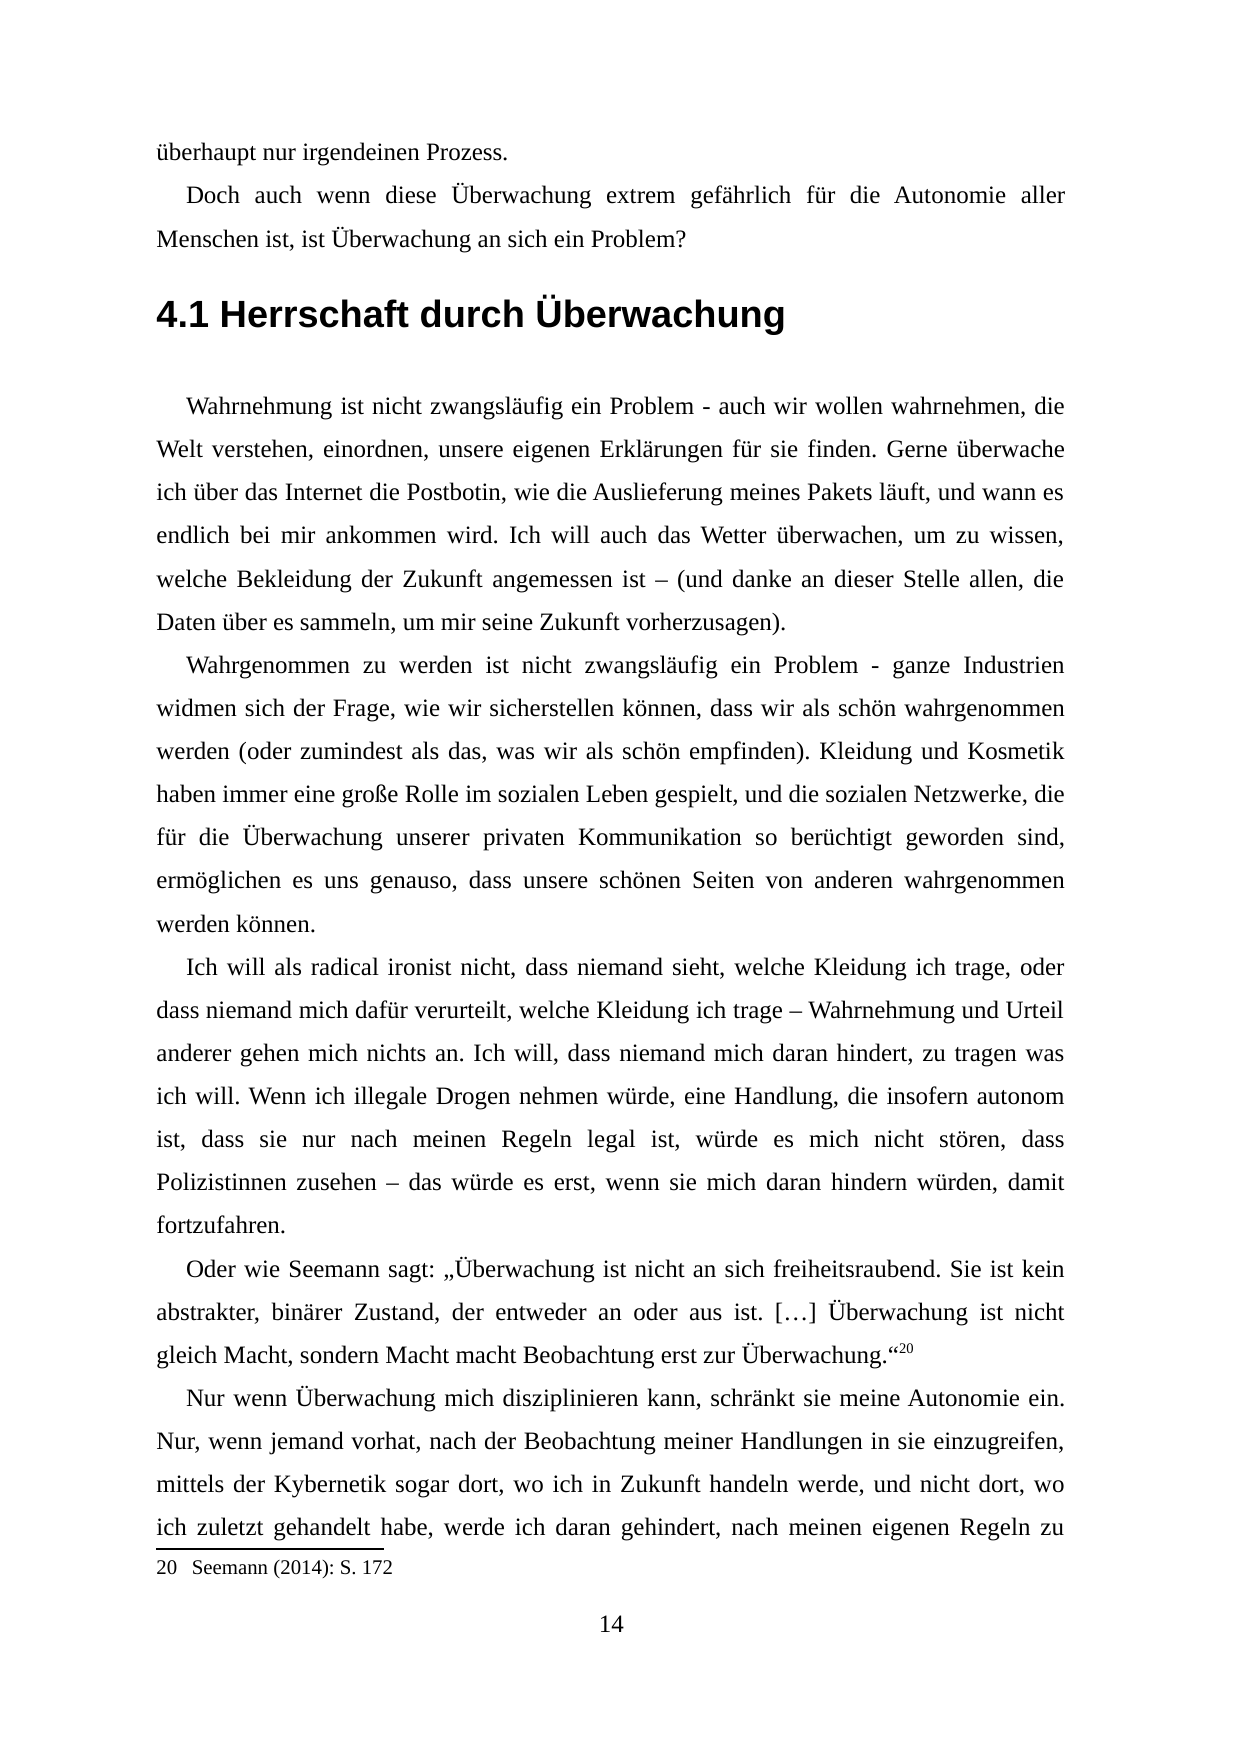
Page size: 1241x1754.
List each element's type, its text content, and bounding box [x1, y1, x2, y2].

text Seemann (2014): S. 172 [156, 1555, 1066, 1579]
text Ich will als radical ironist nicht, dass niemand sieht, welche Kleidung ich trage, oder dass niemand mich dafür verurteilt, welche Kleidung ich trage – Wahrnehmung und Urteil anderer gehen mich nichts an. Ich will, dass niemand mich daran hindert, zu tragen was ich will. Wenn ich illegale Drogen nehmen würde, eine Handlung, die insofern autonom ist, dass sie nur nach meinen Regeln legal ist, würde es mich nicht stören, dass Polizistinnen zusehen – das würde es erst, wenn sie mich daran hindern würden, damit fortzufahren. [156, 952, 1066, 1239]
text Wahrgenommen zu werden ist nicht zwangsläufig ein Problem - ganze Industrien widmen sich der Frage, wie wir sicherstellen können, dass wir als schön wahrgenommen werden (oder zumindest als das, was wir als schön empfinden). Kleidung und Kosmetik haben immer eine große Rolle im sozialen Leben gespielt, und die sozialen Netzwerke, die für die Überwachung unserer privaten Kommunikation so berüchtigt geworden sind, ermöglichen es uns genauso, dass unsere schönen Seiten von anderen wahrgenommen werden können. [156, 650, 1066, 937]
text Oder wie Seemann sagt: „Überwachung ist nicht an sich freiheitsraubend. Sie ist kein abstrakter, binärer Zustand, der entweder an oder aus ist. […] Überwachung ist nicht gleich Macht, sondern Macht macht Beobachtung erst zur Überwachung.“ [156, 1254, 1066, 1369]
text Wahrnehmung ist nicht zwangsläufig ein Problem - auch wir wollen wahrnehmen, die Welt verstehen, einordnen, unsere eigenen Erklärungen für sie finden. Gerne überwache ich über das Internet die Postbotin, wie die Auslieferung meines Pakets läuft, und wann es endlich bei mir ankommen wird. Ich will auch das Wetter überwachen, um zu wissen, welche Bekleidung der Zukunft angemessen ist – (und danke an dieser Stelle allen, die Daten über es sammeln, um mir seine Zukunft vorherzusagen). [156, 391, 1066, 636]
text Nur wenn Überwachung mich disziplinieren kann, schränkt sie meine Autonomie ein. Nur, wenn jemand vorhat, nach der Beobachtung meiner Handlungen in sie einzugreifen, mittels der Kybernetik sogar dort, wo ich in Zukunft handeln werde, und nicht dort, wo ich zuletzt gehandelt habe, werde ich daran gehindert, nach meinen eigenen Regeln zu [156, 1383, 1066, 1541]
subtitle 4.1 Herrschaft durch Überwachung [156, 292, 1066, 336]
text Doch auch wenn diese Überwachung extrem gefährlich für die Autonomie aller Menschen ist, ist Überwachung an sich ein Problem? [156, 181, 1066, 252]
text überhaupt nur irgendeinen Prozess. [156, 137, 1066, 166]
